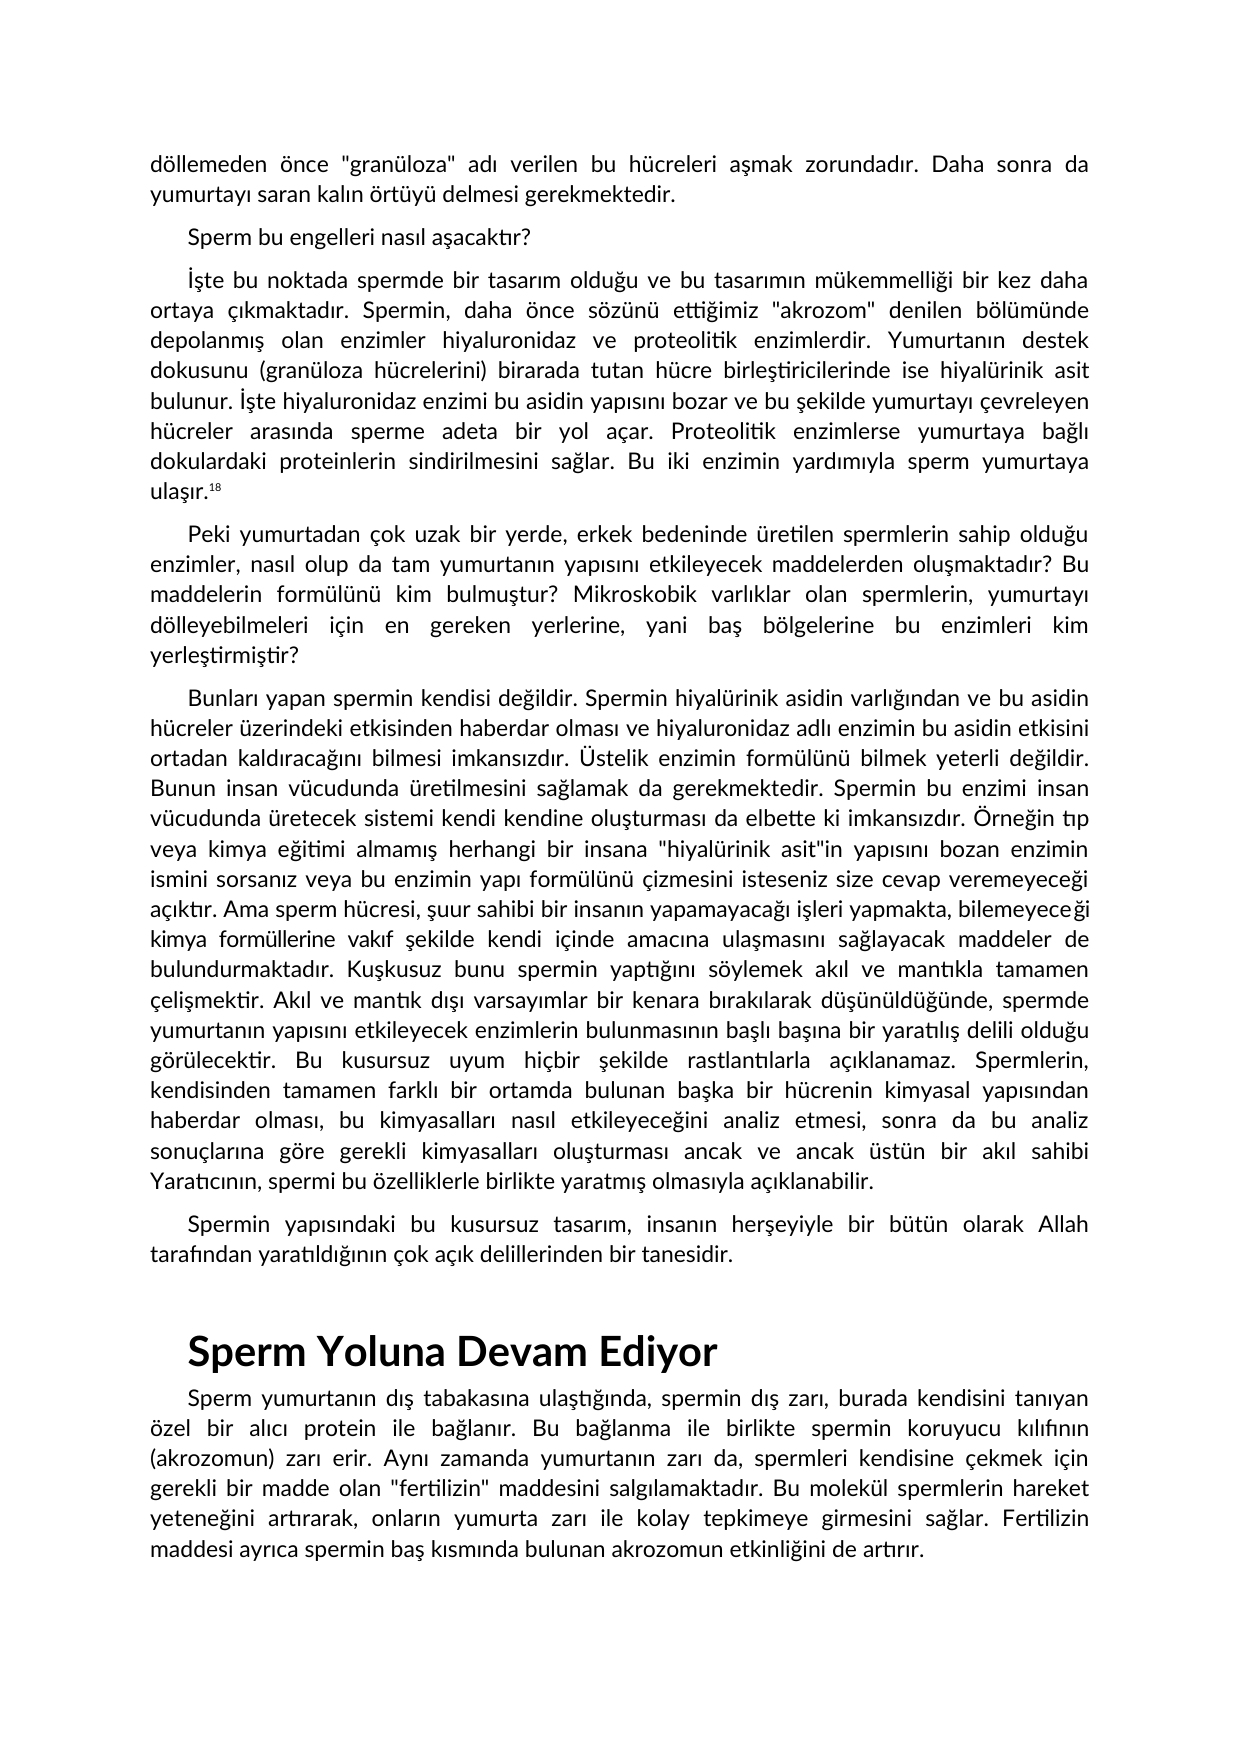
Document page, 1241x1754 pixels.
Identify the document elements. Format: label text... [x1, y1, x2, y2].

text Spermin yapısındaki bu kusursuz tasarım, insanın herşeyiyle bir bütün olarak Allah tarafından yaratıldığının çok açık delillerinden bir tanesidir. [150, 1209, 1090, 1267]
text Sperm bu engelleri nasıl aşacaktır? [150, 223, 1090, 250]
subtitle Sperm Yoluna Devam Ediyor [187, 1325, 1090, 1375]
text Sperm yumurtanın dış tabakasına ulaştığında, spermin dış zarı, burada kendisini tanıyan özel bir alıcı protein ile bağlanır. Bu bağlanma ile birlikte spermin koruyucu kılıfının (akrozomun) zarı erir. Aynı zamanda yumurtanın zarı da, spermleri kendisine çekmek için gerekli bir madde olan "fertilizin" maddesini salgılamaktadır. Bu molekül spermlerin hareket yeteneğini artırarak, onların yumurta zarı ile kolay tepkimeye girmesini sağlar. Fertilizin maddesi ayrıca spermin baş kısmında bulunan akrozomun etkinliğini de artırır. [150, 1383, 1090, 1562]
text Peki yumurtadan çok uzak bir yerde, erkek bedeninde üretilen spermlerin sahip olduğu enzimler, nasıl olup da tam yumurtanın yapısını etkileyecek maddelerden oluşmaktadır? Bu maddelerin formülünü kim bulmuştur? Mikroskobik varlıklar olan spermlerin, yumurtayı dölleyebilmeleri için en gereken yerlerine, yani baş bölgelerine bu enzimleri kim yerleştirmiştir? [150, 520, 1090, 668]
text döllemeden önce "granüloza" adı verilen bu hücreleri aşmak zorundadır. Daha sonra da yumurtayı saran kalın örtüyü delmesi gerekmektedir. [150, 150, 1090, 208]
text Bunları yapan spermin kendisi değildir. Spermin hiyalürinik asidin varlığından ve bu asidin hücreler üzerindeki etkisinden haberdar olması ve hiyaluronidaz adlı enzimin bu asidin etkisini ortadan kaldıracağını bilmesi imkansızdır. Üstelik enzimin formülünü bilmek yeterli değildir. Bunun insan vücudunda üretilmesini sağlamak da gerekmektedir. Spermin bu enzimi insan vücudunda üretecek sistemi kendi kendine oluşturması da elbette ki imkansızdır. Örneğin tıp veya kimya eğitimi almamış herhangi bir insana "hiyalürinik asit"in yapısını bozan enzimin ismini sorsanız veya bu enzimin yapı formülünü çizmesini isteseniz size cevap veremeyeceği açıktır. Ama sperm hücresi, şuur sahibi bir insanın yapamayacağı işleri yapmakta, bilemeyeceği kimya formüllerine vakıf şekilde kendi içinde amacına ulaşmasını sağlayacak maddeler de bulundurmaktadır. Kuşkusuz bunu spermin yaptığını söylemek akıl ve mantıkla tamamen çelişmektir. Akıl ve mantık dışı varsayımlar bir kenara bırakılarak düşünüldüğünde, spermde yumurtanın yapısını etkileyecek enzimlerin bulunmasının başlı başına bir yaratılış delili olduğu görülecektir. Bu kusursuz uyum hiçbir şekilde rastlantılarla açıklanamaz. Spermlerin, kendisinden tamamen farklı bir ortamda bulunan başka bir hücrenin kimyasal yapısından haberdar olması, bu kimyasalları nasıl etkileyeceğini analiz etmesi, sonra da bu analiz sonuçlarına göre gerekli kimyasalları oluşturması ancak ve ancak üstün bir akıl sahibi Yaratıcının, spermi bu özelliklerle birlikte yaratmış olmasıyla açıklanabilir. [150, 683, 1090, 1194]
text İşte bu noktada spermde bir tasarım olduğu ve bu tasarımın mükemmelliği bir kez daha ortaya çıkmaktadır. Spermin, daha önce sözünü ettiğimiz "akrozom" denilen bölümünde depolanmış olan enzimler hiyaluronidaz ve proteolitik enzimlerdir. Yumurtanın destek dokusunu (granüloza hücrelerini) birarada tutan hücre birleştiricilerinde ise hiyalürinik asit bulunur. İşte hiyaluronidaz enzimi bu asidin yapısını bozar ve bu şekilde yumurtayı çevreleyen hücreler arasında sperme adeta bir yol açar. Proteolitik enzimlerse yumurtaya bağlı dokulardaki proteinlerin sindirilmesini sağlar. Bu iki enzimin yardımıyla sperm yumurtaya ulaşır.18 [150, 266, 1090, 504]
